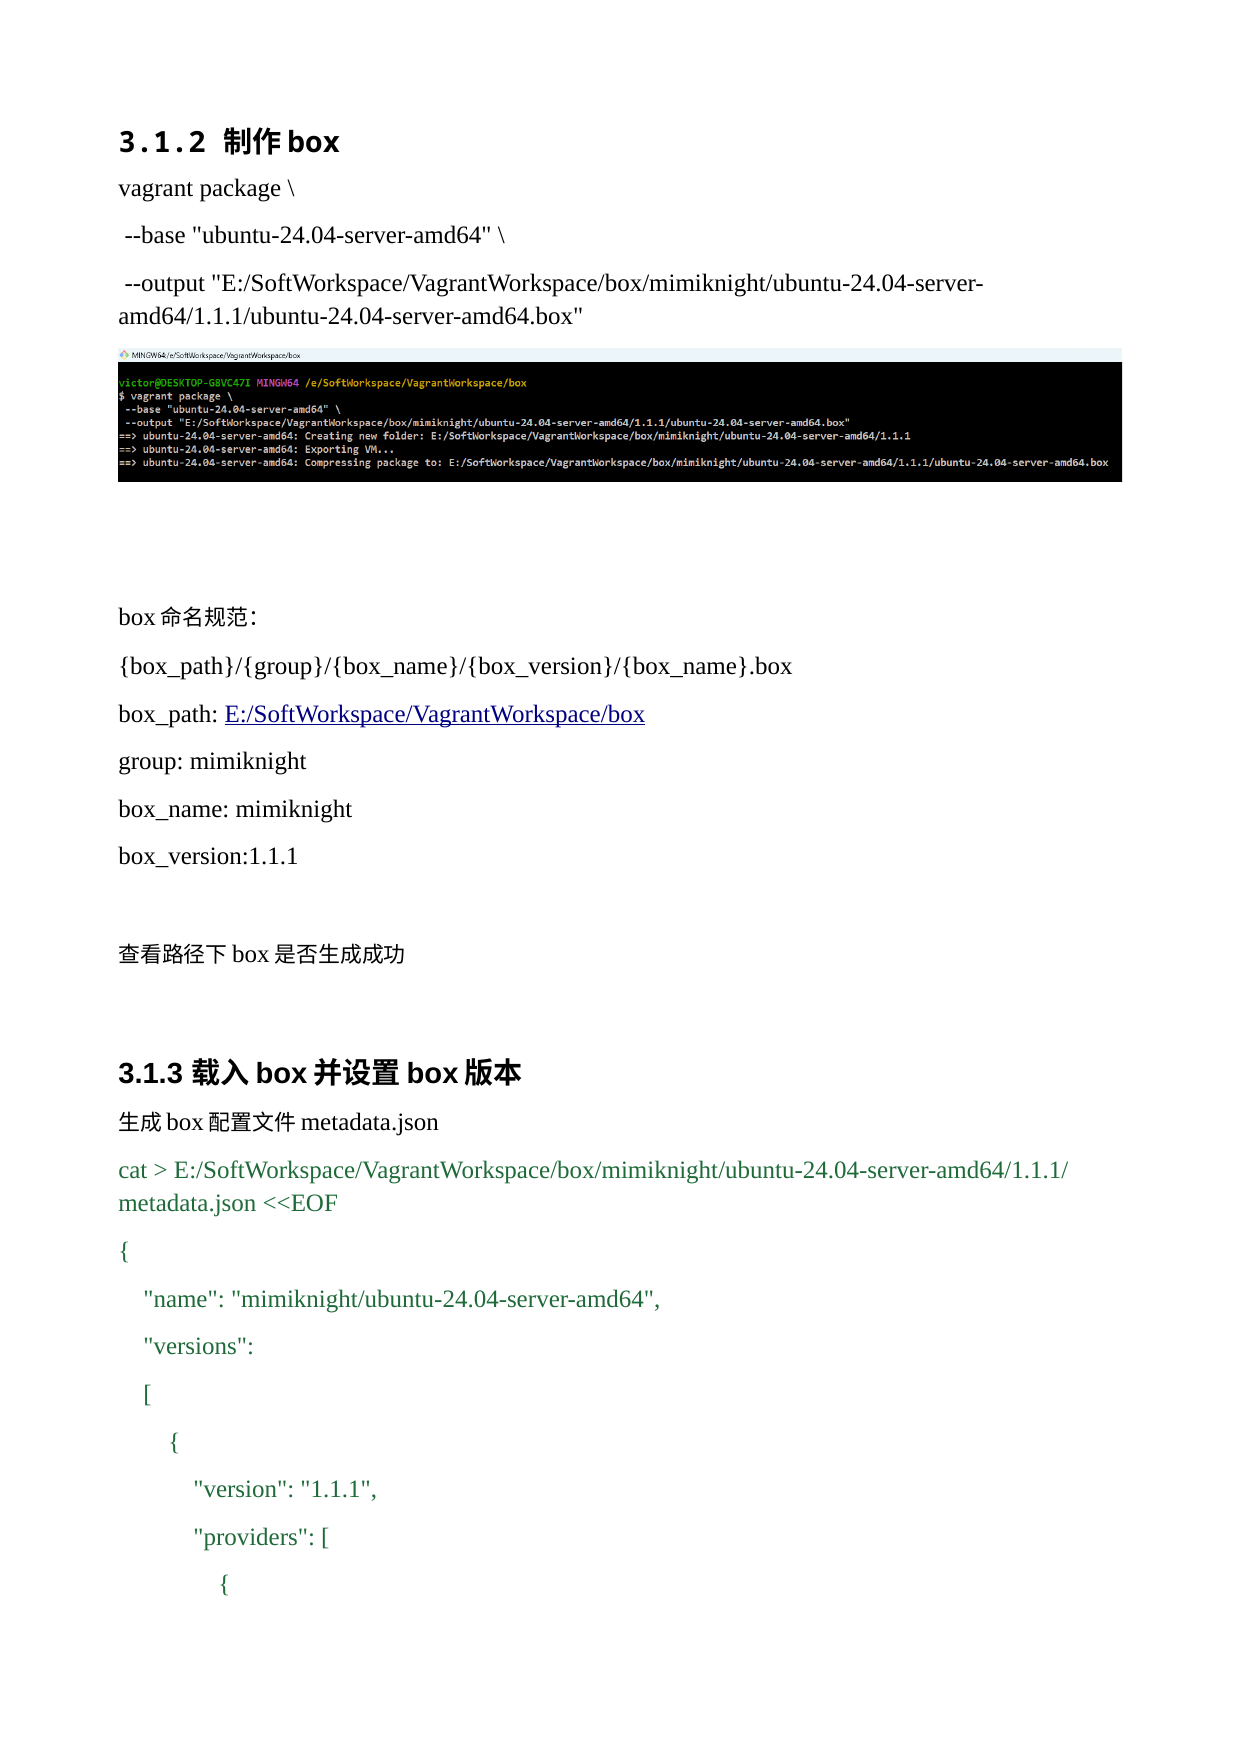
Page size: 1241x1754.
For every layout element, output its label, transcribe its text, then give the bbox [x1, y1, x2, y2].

text --base "ubuntu-24.04-server-amd64" \ [118, 221, 1122, 249]
text group: mimiknight [118, 746, 1122, 775]
text { [118, 1569, 1122, 1598]
text "providers": [ [118, 1522, 1122, 1551]
text 查看路径下box是否生成成功 [118, 937, 1122, 968]
subtitle 3.1.2 制作box [118, 118, 1122, 161]
text [ [118, 1379, 1122, 1408]
text box命名规范： [118, 600, 1122, 632]
text --output "E:/SoftWorkspace/VagrantWorkspace/box/mimiknight/ubuntu-24.04-server-amd64/1.1.1/ubuntu-24.04-server-amd64.box" [118, 268, 1122, 330]
text { [118, 1427, 1122, 1455]
text { [118, 1236, 1122, 1265]
text 生成box配置文件metadata.json [118, 1104, 1122, 1136]
text "name": "mimiknight/ubuntu-24.04-server-amd64", [118, 1284, 1122, 1312]
text {box_path}/{group}/{box_name}/{box_version}/{box_name}.box [118, 651, 1122, 680]
text "versions": [118, 1331, 1122, 1360]
subtitle 3.1.3 载入box并设置box版本 [118, 1050, 1122, 1092]
text vagrant package \ [118, 173, 1122, 202]
text "version": "1.1.1", [118, 1474, 1122, 1503]
text cat > E:/SoftWorkspace/VagrantWorkspace/box/mimiknight/ubuntu-24.04-server-amd64/1.1.1/metadata.json <<EOF [118, 1156, 1122, 1217]
picture [118, 348, 1123, 482]
text box_version:1.1.1 [118, 841, 1122, 870]
text box_name: mimiknight [118, 794, 1122, 823]
text box_path: E:/SoftWorkspace/VagrantWorkspace/box [118, 699, 1122, 727]
